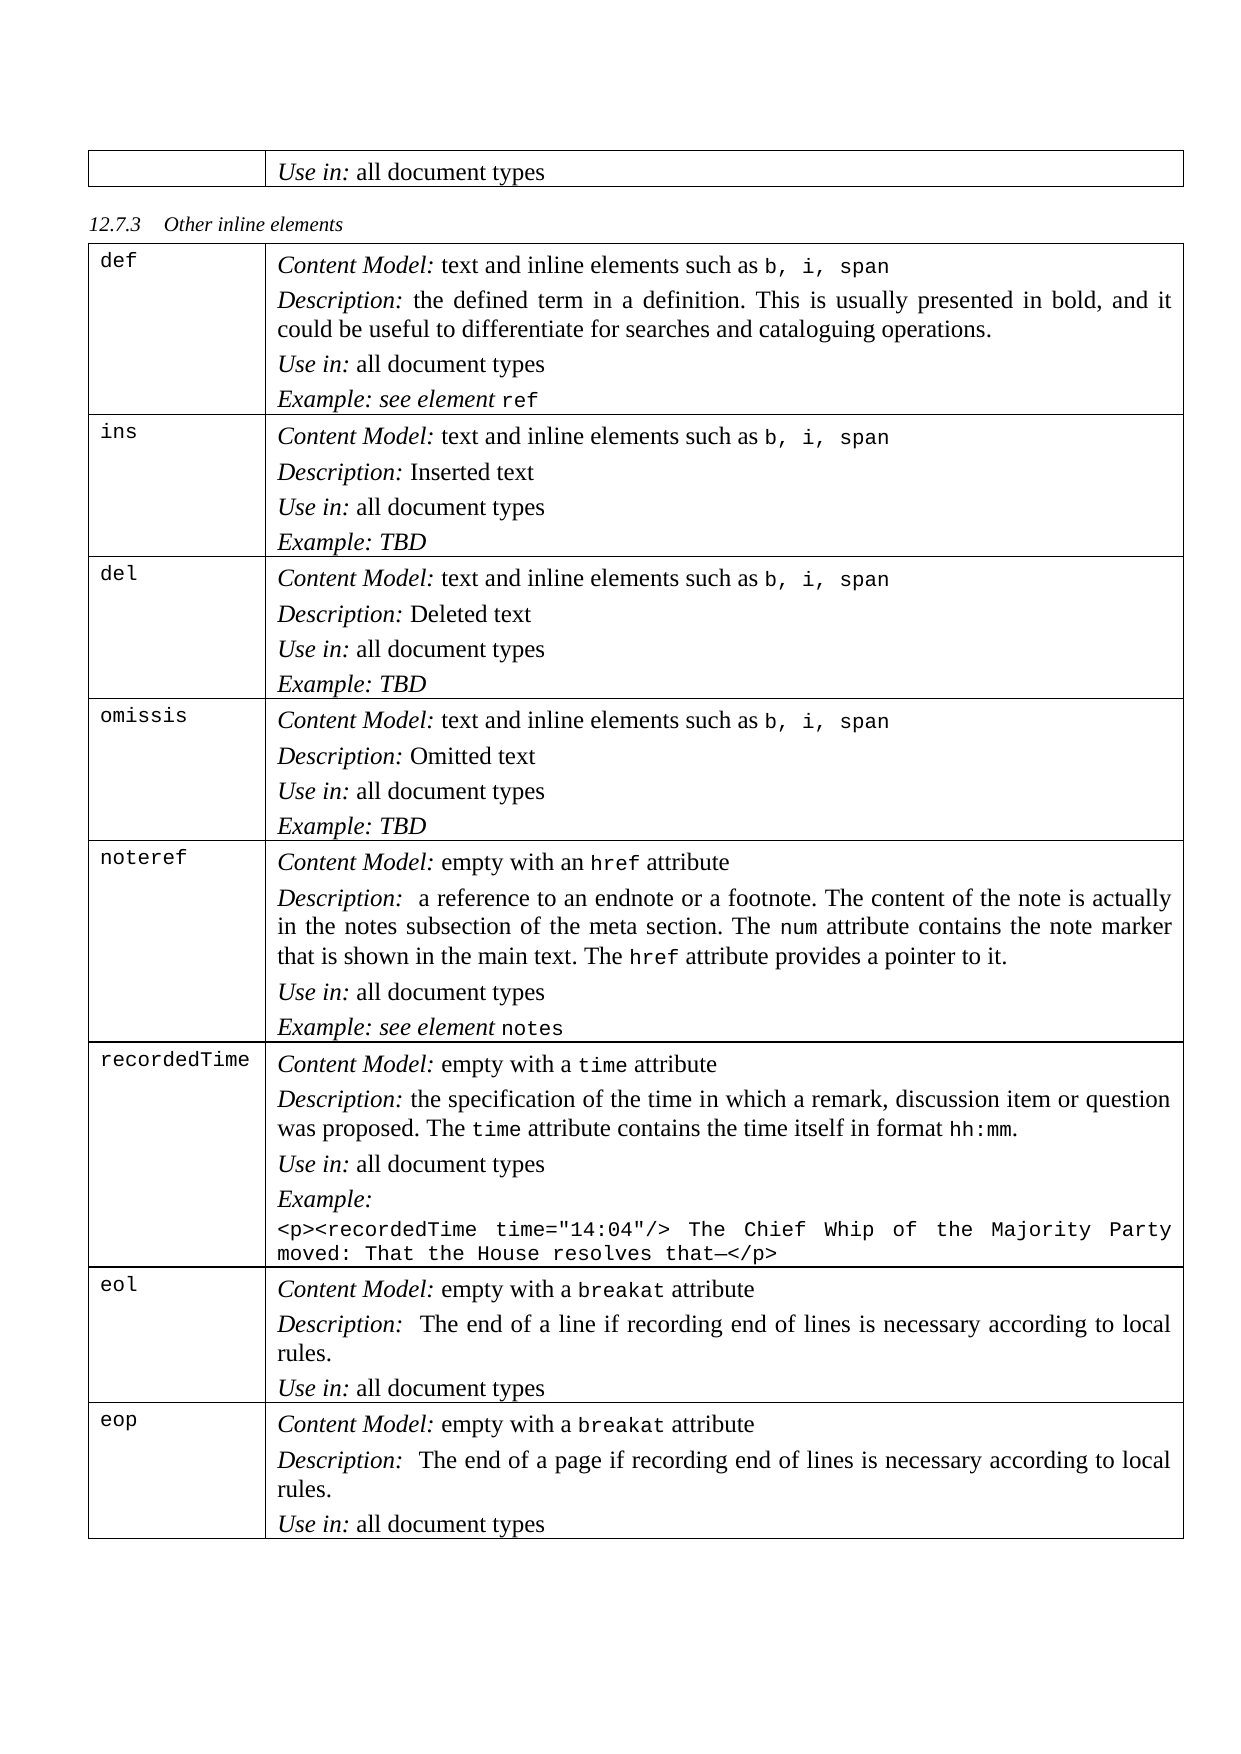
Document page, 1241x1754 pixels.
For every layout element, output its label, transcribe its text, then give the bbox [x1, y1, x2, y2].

table_cell Content Model: empty with a time attribute Description: the specification of the time in which a remark, discussion item or question was proposed. The time attribute contains the time itself in format hh:mm. Use in: all document types Example: <p><recordedTime time="14:04"/> The Chief Whip of the Majority Party moved: That the House resolves that—</p> [266, 1043, 1183, 1266]
table_cell ins [89, 415, 265, 556]
table_cell Content Model: text and inline elements such as b, i, span Description: Inserted text Use in: all document types Example: TBD [266, 415, 1183, 556]
table_cell eop [89, 1403, 265, 1538]
table_cell Content Model: empty with an href attribute Description: a reference to an endnote or a footnote. The content of the note is actually in the notes subsection of the meta section. The num attribute contains the note marker that is shown in the main text. The href attribute provides a pointer to it. Use in: all document types Example: see element notes [266, 841, 1183, 1041]
table_header def [89, 244, 265, 414]
table_cell Content Model: text and inline elements such as b, i, span Description: Deleted text Use in: all document types Example: TBD [266, 557, 1183, 698]
table_cell noteref [89, 841, 265, 1041]
table_cell Use in: all document types [266, 151, 1183, 186]
table_cell Content Model: empty with a breakat attribute Description: The end of a page if recording end of lines is necessary according to local rules. Use in: all document types [266, 1403, 1183, 1538]
table_cell del [89, 557, 265, 698]
table_cell omissis [89, 699, 265, 839]
subtitle Other inline elements [89, 212, 1151, 236]
table_cell Content Model: empty with a breakat attribute Description: The end of a line if recording end of lines is necessary according to local rules. Use in: all document types [266, 1268, 1183, 1402]
table_cell Content Model: text and inline elements such as b, i, span Description: Omitted text Use in: all document types Example: TBD [266, 699, 1183, 839]
table_cell recordedTime [89, 1043, 265, 1266]
table_cell eol [89, 1268, 265, 1402]
table_cell [89, 151, 265, 186]
table_header Content Model: text and inline elements such as b, i, span Description: the defined term in a definition. This is usually presented in bold, and it could be useful to differentiate for searches and cataloguing operations. Use in: all document types Example: see element ref [266, 244, 1183, 414]
